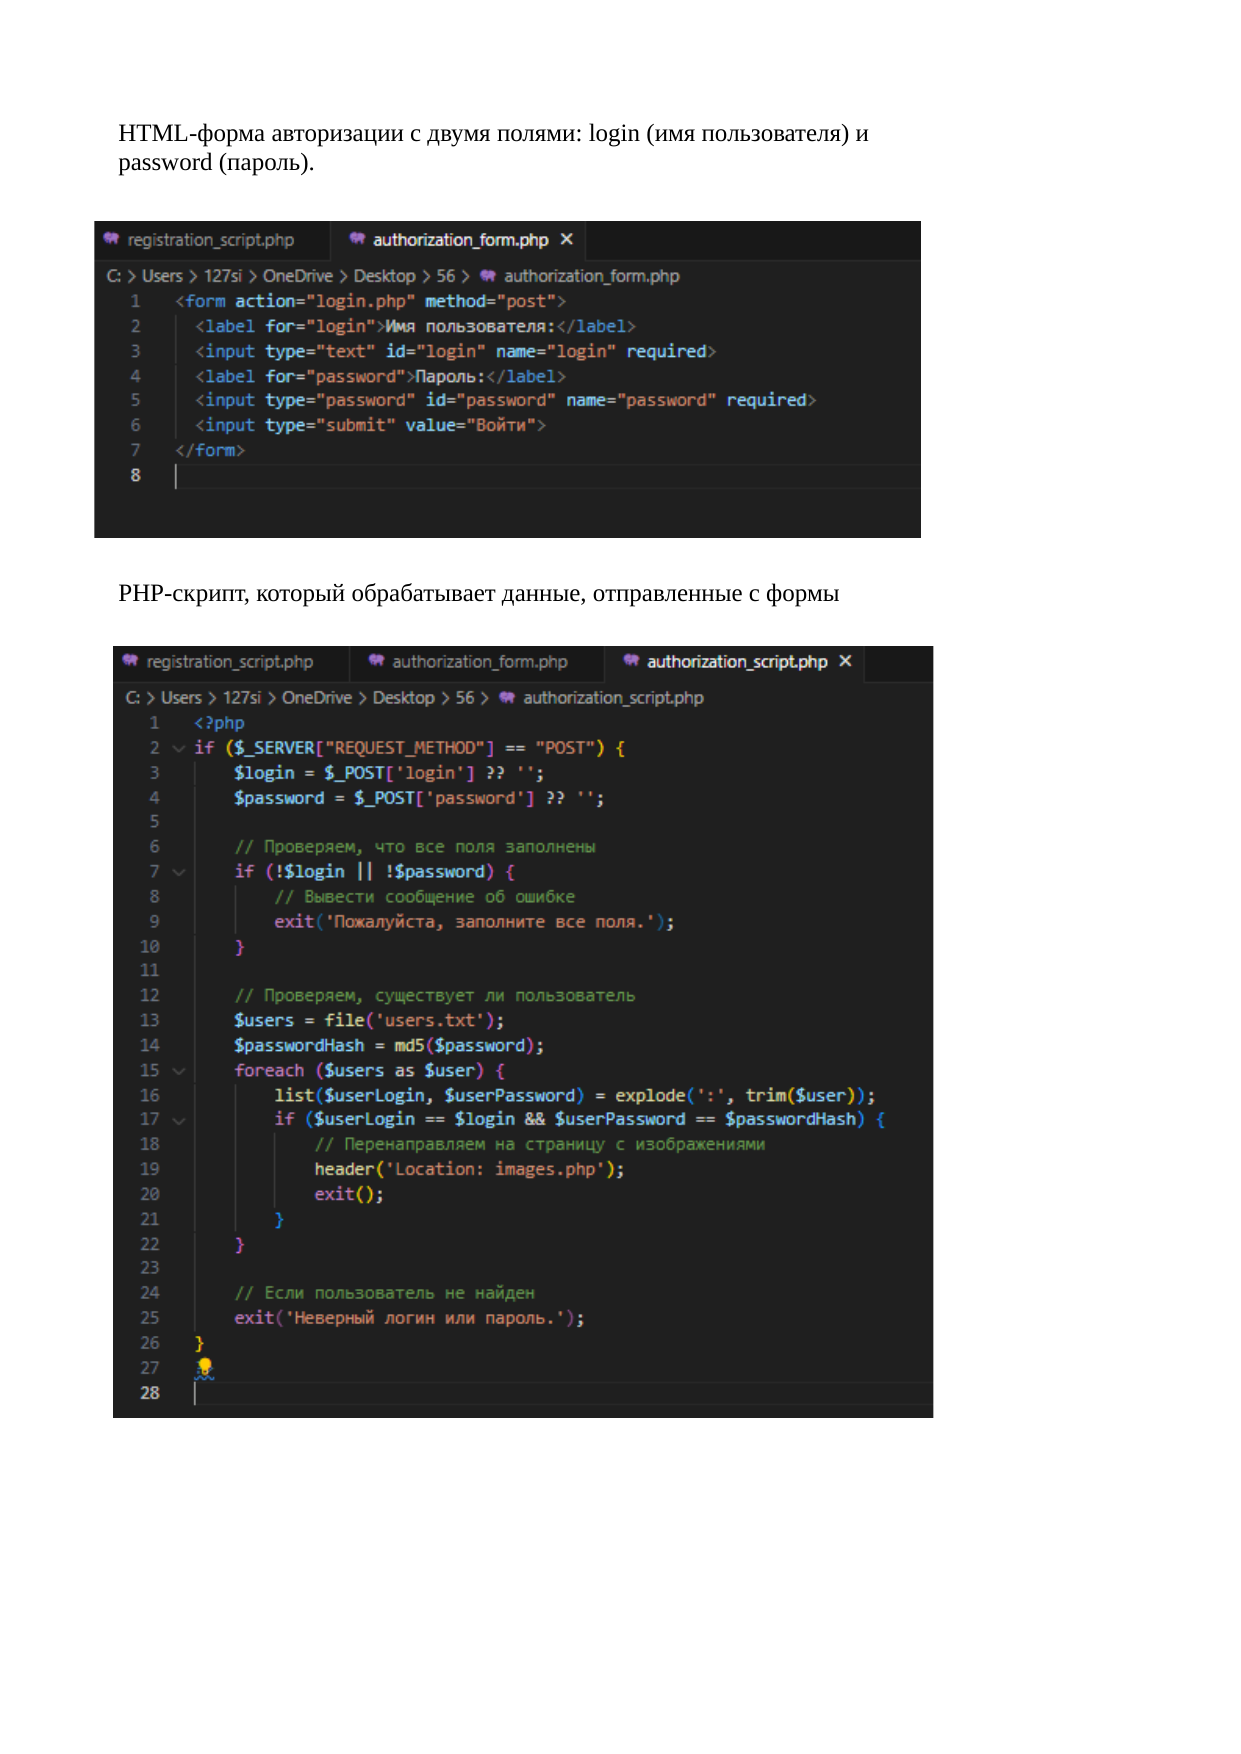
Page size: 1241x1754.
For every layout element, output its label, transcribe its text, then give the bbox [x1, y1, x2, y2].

text PHP-скрипт, который обрабатывает данные, отправленные с формы [118, 578, 1122, 607]
text HTML-форма авторизации с двумя полями: login (имя пользователя) и [118, 118, 1122, 147]
picture [113, 646, 934, 1418]
picture [94, 221, 921, 538]
text password (пароль). [118, 147, 1122, 176]
